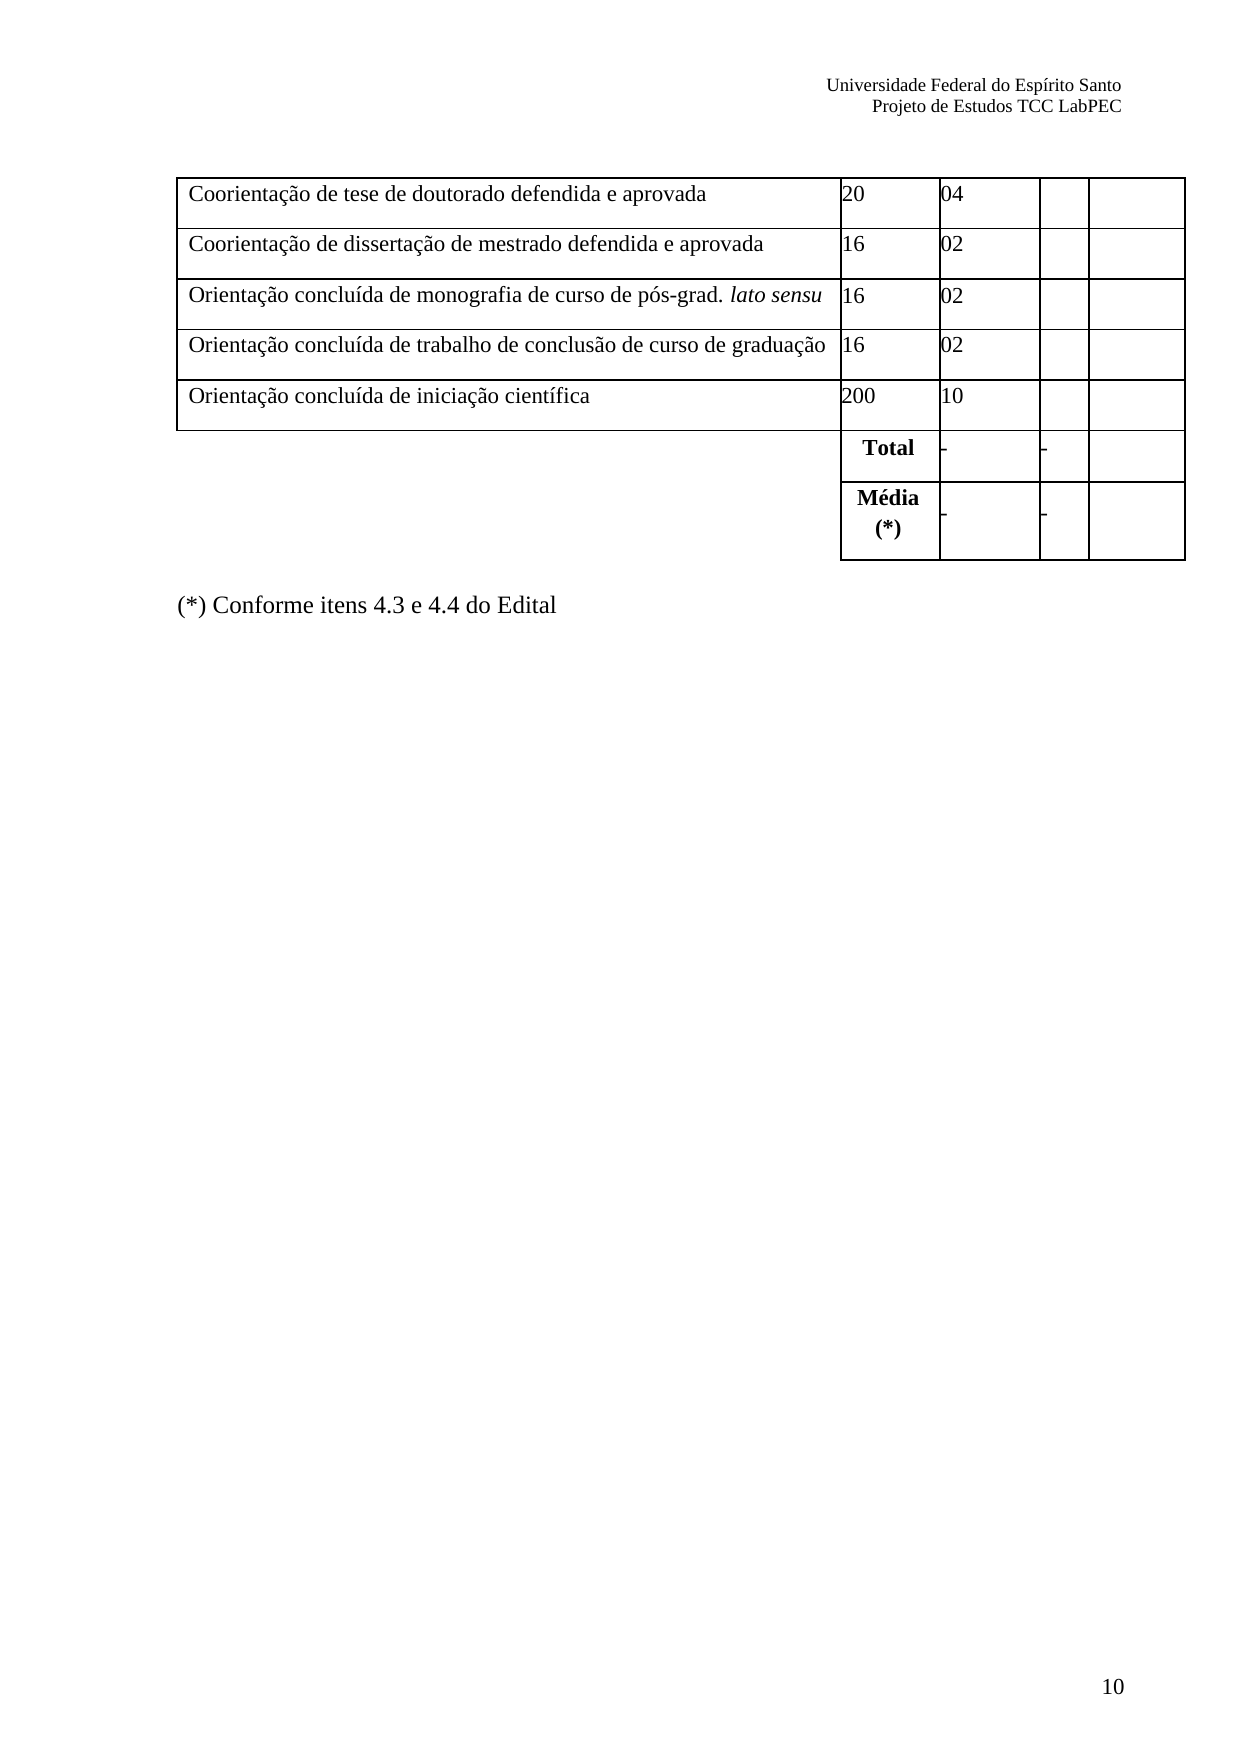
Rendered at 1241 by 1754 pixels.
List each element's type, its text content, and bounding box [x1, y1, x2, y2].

table_cell 20 [842, 179, 939, 227]
table_cell [177, 481, 840, 559]
table_cell [1041, 280, 1088, 328]
table_cell [1041, 330, 1088, 379]
table_cell 04 [941, 179, 1039, 227]
table_cell 16 [842, 280, 939, 328]
table_cell [1041, 381, 1088, 429]
table_cell Orientação concluída de iniciação científica [178, 381, 840, 429]
table_cell Coorientação de dissertação de mestrado defendida e aprovada [178, 229, 840, 278]
text (*) Conforme itens 4.3 e 4.4 do Edital [177, 590, 1121, 618]
table_cell [1090, 431, 1184, 481]
table_cell [1090, 179, 1184, 227]
table_cell - [1041, 483, 1088, 559]
table_cell [1090, 381, 1184, 429]
table_cell Orientação concluída de trabalho de conclusão de curso de graduação [178, 330, 840, 379]
table_cell [1090, 280, 1184, 328]
table_cell [1041, 229, 1088, 278]
table_cell [1041, 179, 1088, 227]
table_cell Orientação concluída de monografia de curso de pós-grad. lato sensu [178, 280, 840, 328]
table_cell Coorientação de tese de doutorado defendida e aprovada [178, 179, 840, 227]
table_cell 10 [941, 381, 1039, 429]
table_cell 16 [842, 229, 939, 278]
table_cell [1090, 229, 1184, 278]
table_cell 02 [941, 229, 1039, 278]
table_cell Total [842, 431, 939, 481]
table_cell 02 [941, 280, 1039, 328]
table_cell Média (*) [842, 483, 939, 559]
table_cell - [941, 483, 1039, 559]
table_cell 16 [842, 330, 939, 379]
table_cell - [941, 431, 1039, 481]
table_cell 02 [941, 330, 1039, 379]
table_cell [1090, 483, 1184, 559]
table_cell [177, 431, 840, 481]
table_cell - [1041, 431, 1088, 481]
table_cell 200 [842, 381, 939, 429]
table_cell [1090, 330, 1184, 379]
